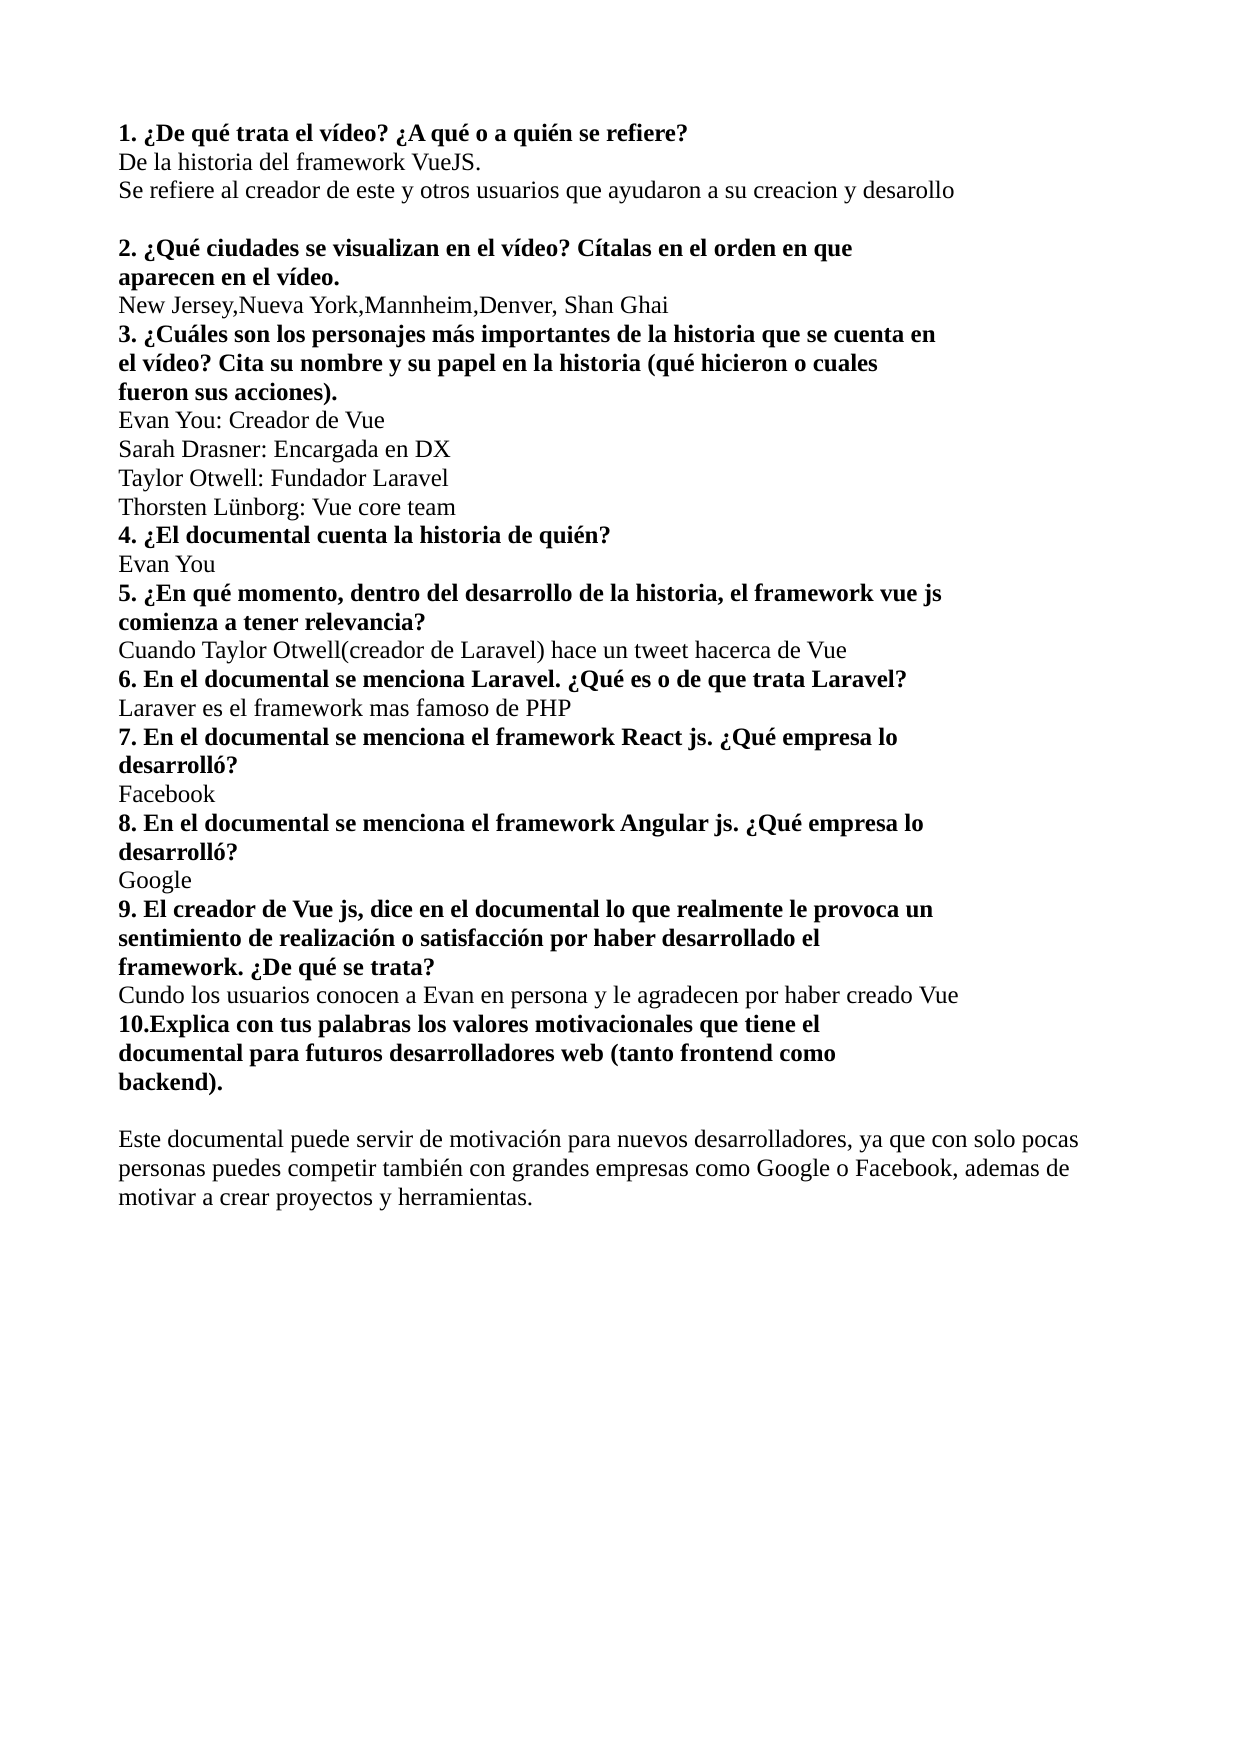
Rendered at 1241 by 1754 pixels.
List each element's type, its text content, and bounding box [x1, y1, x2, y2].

text sentimiento de realización o satisfacción por haber desarrollado el [118, 923, 1122, 952]
text aparecen en el vídeo. [118, 262, 1122, 291]
text Facebook [118, 779, 1122, 808]
text 7. En el documental se menciona el framework React js. ¿Qué empresa lo [118, 722, 1122, 751]
text 4. ¿El documental cuenta la historia de quién? [118, 521, 1122, 549]
text 2. ¿Qué ciudades se visualizan en el vídeo? Cítalas en el orden en que [118, 233, 1122, 262]
text 9. El creador de Vue js, dice en el documental lo que realmente le provoca un [118, 894, 1122, 923]
text desarrolló? [118, 837, 1122, 866]
text Se refiere al creador de este y otros usuarios que ayudaron a su creacion y desarollo [118, 176, 1122, 204]
text Cundo los usuarios conocen a Evan en persona y le agradecen por haber creado Vue [118, 981, 1122, 1009]
text Thorsten Lünborg: Vue core team [118, 492, 1122, 521]
text 3. ¿Cuáles son los personajes más importantes de la historia que se cuenta en [118, 319, 1122, 348]
text Laraver es el framework mas famoso de PHP [118, 693, 1122, 722]
text Cuando Taylor Otwell(creador de Laravel) hace un tweet hacerca de Vue [118, 636, 1122, 664]
text 6. En el documental se menciona Laravel. ¿Qué es o de que trata Laravel? [118, 664, 1122, 693]
text Evan You [118, 549, 1122, 578]
text Evan You: Creador de Vue [118, 406, 1122, 434]
text framework. ¿De qué se trata? [118, 952, 1122, 981]
text 1. ¿De qué trata el vídeo? ¿A qué o a quién se refiere? [118, 118, 1122, 147]
text Este documental puede servir de motivación para nuevos desarrolladores, ya que con solo pocas personas puedes competir también con grandes empresas como Google o Facebook, ademas de motivar a crear proyectos y herramientas. [118, 1124, 1122, 1211]
text desarrolló? [118, 751, 1122, 779]
text Sarah Drasner: Encargada en DX [118, 434, 1122, 463]
text 5. ¿En qué momento, dentro del desarrollo de la historia, el framework vue js [118, 578, 1122, 607]
text 8. En el documental se menciona el framework Angular js. ¿Qué empresa lo [118, 808, 1122, 837]
text De la historia del framework VueJS. [118, 147, 1122, 176]
text Taylor Otwell: Fundador Laravel [118, 463, 1122, 492]
text 10.Explica con tus palabras los valores motivacionales que tiene el [118, 1009, 1122, 1038]
text New Jersey,Nueva York,Mannheim,Denver, Shan Ghai [118, 291, 1122, 319]
text backend). [118, 1067, 1122, 1096]
text comienza a tener relevancia? [118, 607, 1122, 636]
text fueron sus acciones). [118, 377, 1122, 406]
text el vídeo? Cita su nombre y su papel en la historia (qué hicieron o cuales [118, 348, 1122, 377]
text documental para futuros desarrolladores web (tanto frontend como [118, 1038, 1122, 1067]
text Google [118, 866, 1122, 894]
